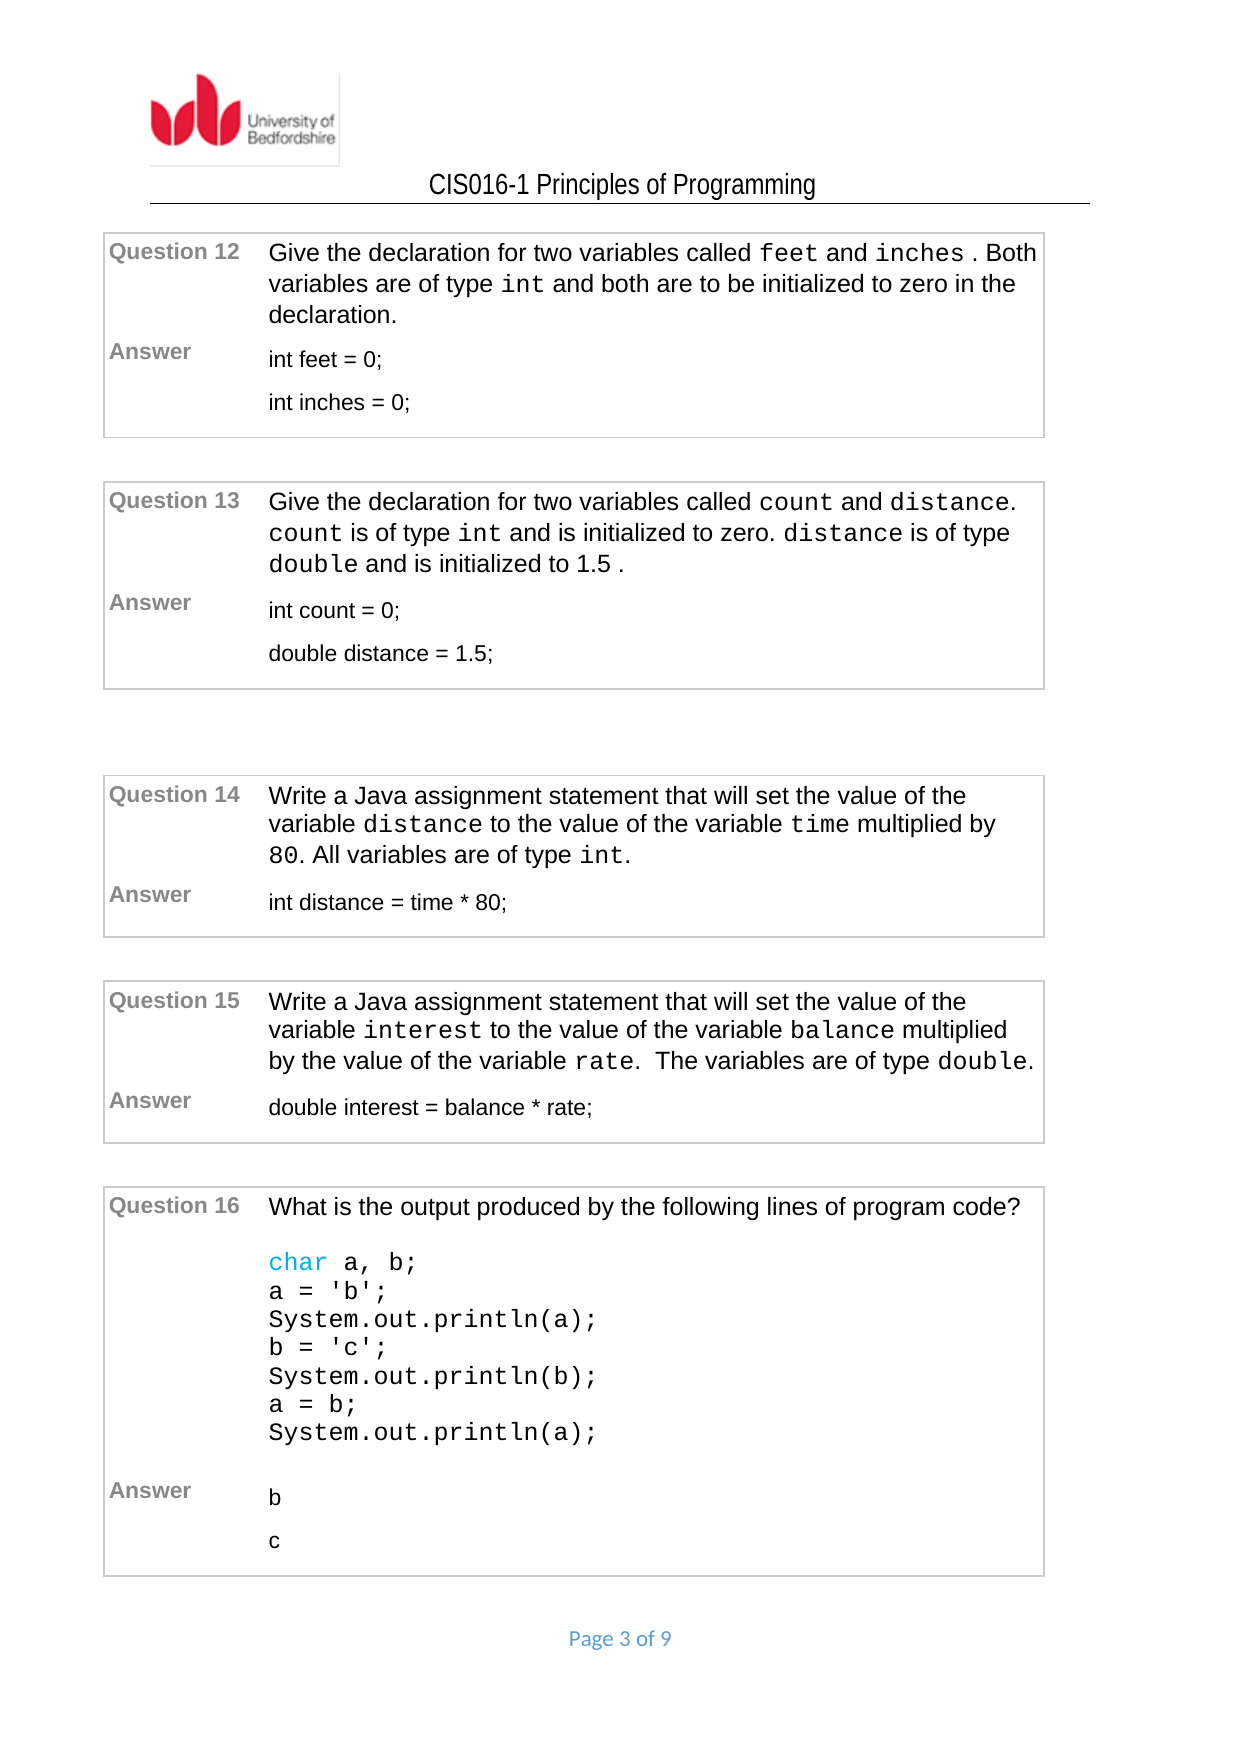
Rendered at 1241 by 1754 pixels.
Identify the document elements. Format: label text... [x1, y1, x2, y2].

table_cell Answer [105, 876, 264, 936]
table_header Give the declaration for two variables called count and distance. count is of type int and is initialized to zero. distance is of type double and is initialized to 1.5 . [264, 483, 1043, 585]
table_header Question 16 [105, 1188, 264, 1472]
table_cell Answer [105, 334, 264, 437]
table_cell int count = 0; double distance = 1.5; [264, 585, 1043, 688]
table_cell int feet = 0; int inches = 0; [264, 334, 1043, 437]
table_cell b c [264, 1472, 1043, 1575]
table_cell Answer [105, 1472, 264, 1575]
table_header Question 13 [105, 483, 264, 585]
table_cell Answer [105, 1082, 264, 1142]
table_header What is the output produced by the following lines of program code? char a, b; a = 'b'; System.out.println(a); b = 'c'; System.out.println(b); a = b; System.out.println(a); [264, 1188, 1043, 1472]
table_header Question 15 [105, 982, 264, 1082]
table_header Question 12 [105, 234, 264, 334]
table_header Question 14 [105, 776, 264, 876]
table_header Write a Java assignment statement that will set the value of the variable distance to the value of the variable time multiplied by 80. All variables are of type int. [264, 776, 1043, 876]
table_header Write a Java assignment statement that will set the value of the variable interest to the value of the variable balance multiplied by the value of the variable rate. The variables are of type double. [264, 982, 1043, 1082]
table_cell double interest = balance * rate; [264, 1082, 1043, 1142]
picture [150, 73, 341, 168]
table_cell int distance = time * 80; [264, 876, 1043, 936]
table_header Give the declaration for two variables called feet and inches . Both variables are of type int and both are to be initialized to zero in the declaration. [264, 234, 1043, 334]
table_cell Answer [105, 585, 264, 688]
